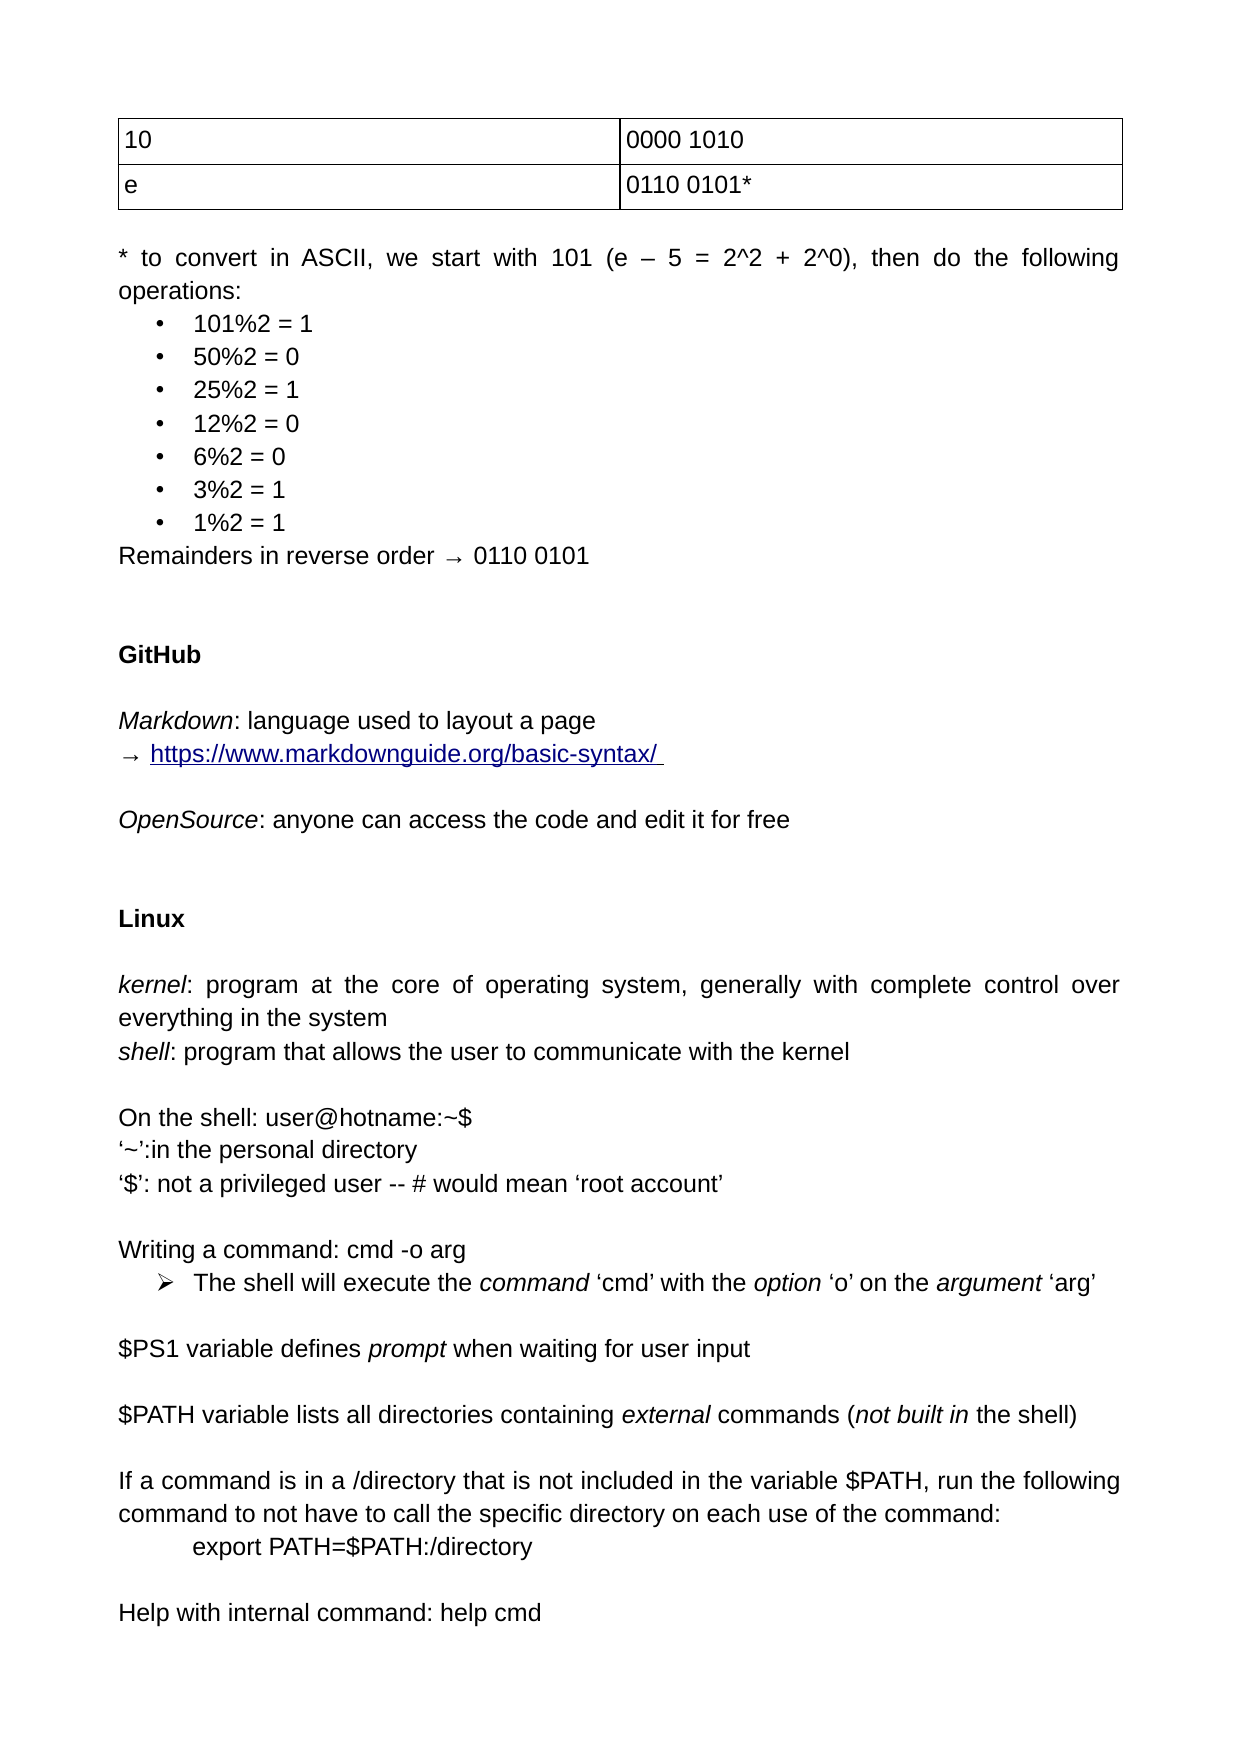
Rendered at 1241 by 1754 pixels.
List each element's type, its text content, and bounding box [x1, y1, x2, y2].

table_cell 0110 0101* [621, 165, 1122, 209]
text GitHub [118, 640, 1122, 669]
text On the shell: user@hotname:~$ [118, 1102, 1122, 1131]
table_cell 10 [119, 119, 619, 164]
text Help with internal command: help cmd [118, 1598, 1122, 1627]
list 6%2 = 0 [156, 442, 1122, 471]
text export PATH=$PATH:/directory [118, 1532, 1122, 1561]
list 12%2 = 0 [156, 409, 1122, 437]
text OpenSource: anyone can access the code and edit it for free [118, 805, 1122, 834]
text shell: program that allows the user to communicate with the kernel [118, 1036, 1122, 1065]
text $PATH variable lists all directories containing external commands (not built in the shell) [118, 1400, 1122, 1428]
list 3%2 = 1 [156, 475, 1122, 504]
list 25%2 = 1 [156, 376, 1122, 404]
list 1%2 = 1 [156, 508, 1122, 537]
text kernel: program at the core of operating system, generally with complete control over everything in the system [118, 970, 1122, 1032]
text If a command is in a /directory that is not included in the variable $PATH, run the following command to not have to call the specific directory on each use of the command: [118, 1466, 1122, 1528]
list 50%2 = 0 [156, 342, 1122, 371]
text $PS1 variable defines prompt when waiting for user input [118, 1334, 1122, 1362]
text Remainders in reverse order → 0110 0101 [118, 541, 1122, 570]
text → https://www.markdownguide.org/basic-syntax/ [118, 739, 1122, 768]
text Writing a command: cmd -o arg [118, 1234, 1122, 1263]
text Markdown: language used to layout a page [118, 706, 1122, 735]
text ‘$’: not a privileged user -- # would mean ‘root account’ [118, 1168, 1122, 1197]
table_cell 0000 1010 [621, 119, 1122, 164]
text Linux [118, 904, 1122, 933]
table_cell e [119, 165, 619, 209]
text * to convert in ASCII, we start with 101 (e – 5 = 2^2 + 2^0), then do the following operations: [118, 243, 1122, 305]
text ‘~’:in the personal directory [118, 1136, 1122, 1164]
list 101%2 = 1 [156, 309, 1122, 338]
list The shell will execute the command ‘cmd’ with the option ‘o’ on the argument ‘arg’ [156, 1268, 1122, 1296]
